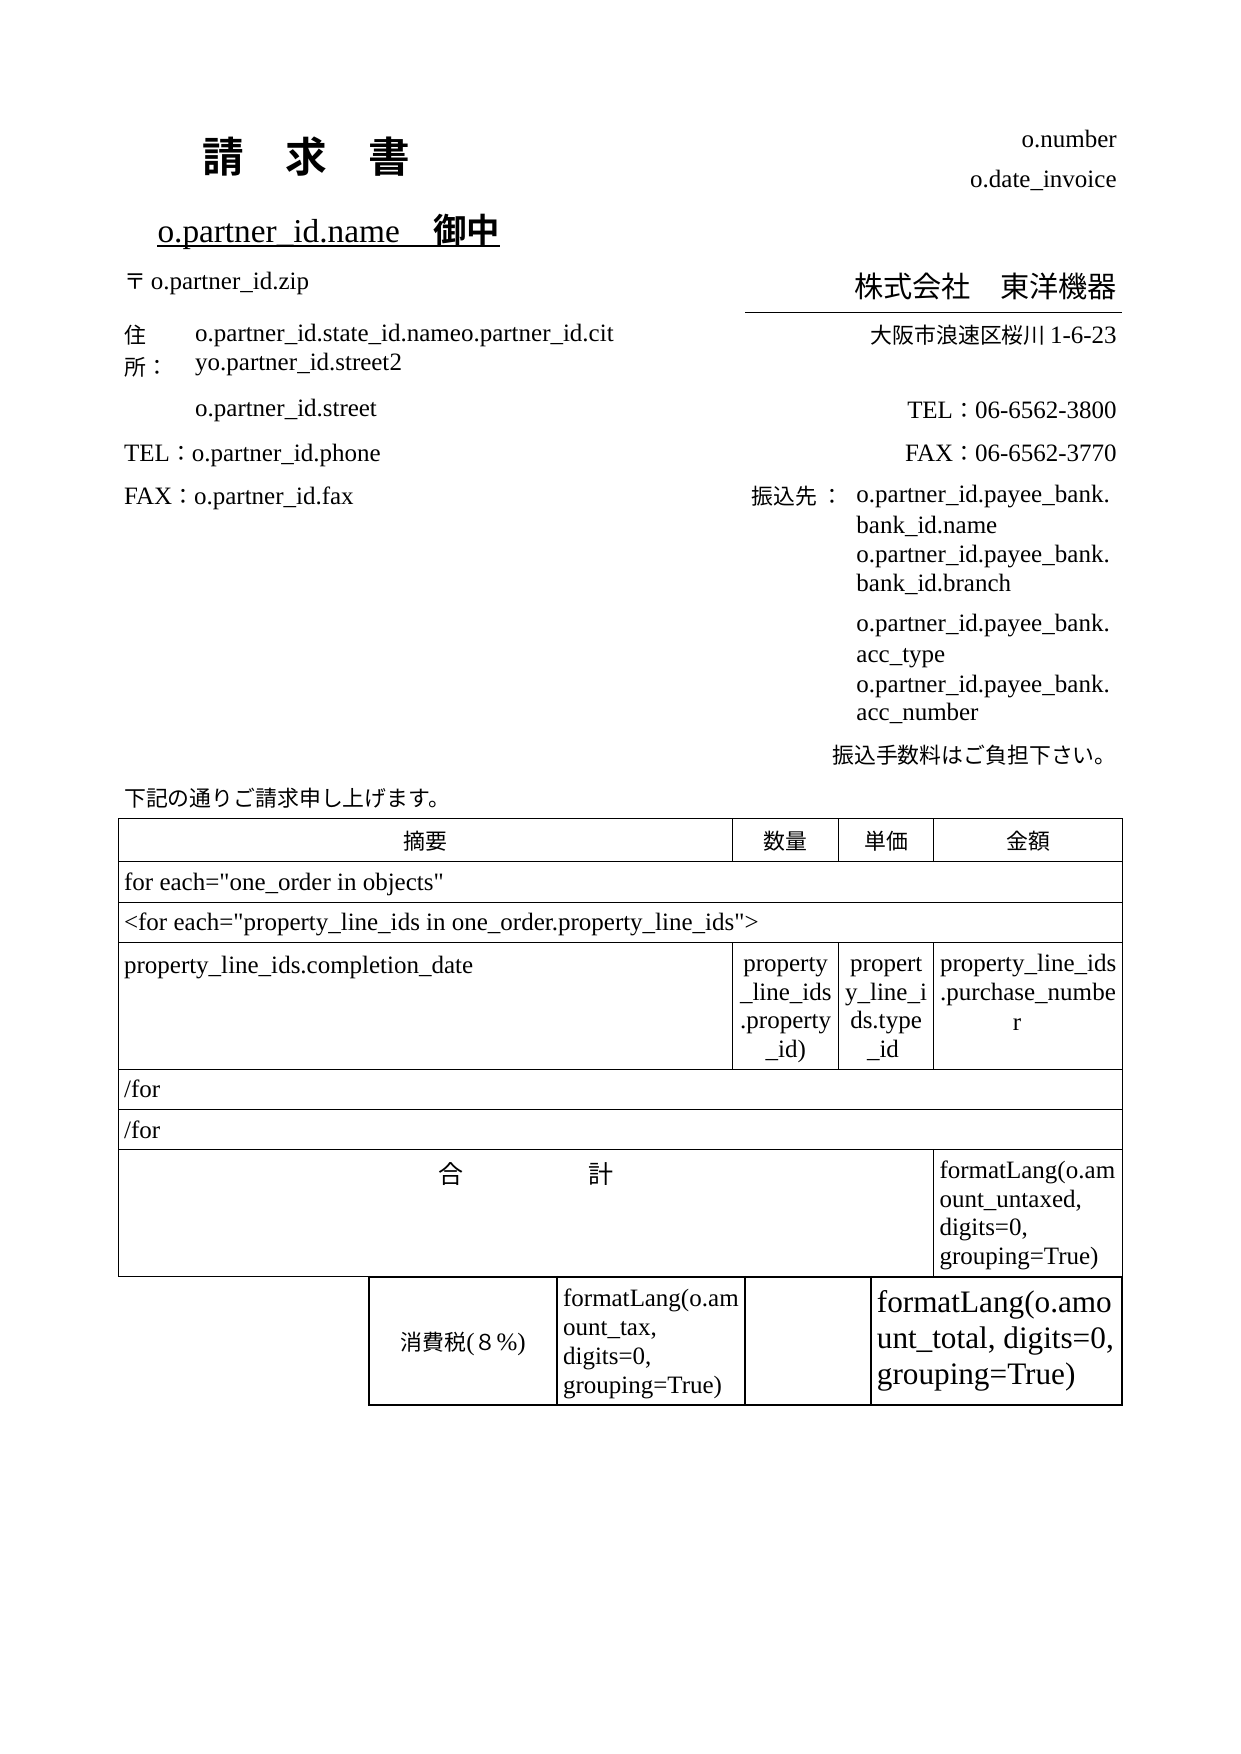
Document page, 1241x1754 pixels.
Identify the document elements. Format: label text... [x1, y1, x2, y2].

table_cell [871, 199, 996, 258]
table_cell property_line_ids.type_id [839, 943, 933, 1068]
table_cell [620, 603, 745, 732]
table_cell [620, 158, 745, 198]
table_cell 消費税(８%) [370, 1278, 556, 1404]
table_cell [118, 1277, 243, 1404]
table_header [745, 118, 871, 158]
table_cell property_line_ids.purchase_number [934, 943, 1122, 1068]
table_cell [745, 775, 871, 818]
table_cell [494, 258, 620, 312]
table_cell [369, 258, 494, 312]
table_cell 摘要 [119, 819, 732, 861]
table_cell FAX：06-6562-3770 [745, 430, 1122, 473]
table_cell o.partner_id.payee_bank.acc_type o.partner_id.payee_bank.acc_number [851, 603, 1122, 732]
table_cell 〒 o.partner_id.zip [118, 258, 369, 312]
table_cell [369, 732, 494, 775]
table_cell [118, 603, 494, 732]
table_cell 振込先 ： [745, 473, 851, 602]
table_cell [118, 732, 243, 775]
table_cell [620, 258, 745, 312]
table_cell [745, 603, 851, 732]
table_cell for each="one_order in objects" [119, 862, 1122, 902]
table_cell 住所： [118, 312, 189, 387]
table_cell 下記の通りご請求申し上げます。 [118, 775, 494, 818]
table_cell 合 計 [119, 1150, 933, 1276]
table_cell [996, 199, 1122, 258]
table_cell [620, 775, 745, 818]
table_cell [494, 158, 620, 198]
table_cell [871, 775, 996, 818]
table_header [494, 118, 620, 158]
table_header 請 求 書 [118, 118, 494, 198]
table_cell [620, 430, 745, 473]
table_cell [494, 775, 620, 818]
table_cell [620, 473, 745, 602]
table_cell [118, 387, 189, 430]
table_cell 振込手数料はご負担下さい。 [745, 732, 1122, 775]
table_cell <for each="property_line_ids in one_order.property_line_ids"> [119, 903, 1122, 942]
table_header o.number [871, 118, 1122, 158]
table_cell /for [119, 1110, 1122, 1149]
table_cell formatLang(o.amount_tax, digits=0, grouping=True) [558, 1278, 744, 1404]
table_cell property_line_ids.property_id) [733, 943, 838, 1068]
table_cell formatLang(o.amount_total, digits=0, grouping=True) [872, 1278, 1121, 1404]
table_cell property_line_ids.completion_date [119, 943, 732, 1068]
table_cell [745, 158, 871, 198]
table_cell [620, 732, 745, 775]
table_cell 単価 [839, 819, 933, 861]
table_cell [494, 603, 620, 732]
table_cell [996, 775, 1122, 818]
table_cell o.partner_id.state_id.nameo.partner_id.cityo.partner_id.street2 [189, 312, 620, 387]
table_cell [494, 732, 620, 775]
table_cell 株式会社 東洋機器 [745, 258, 1122, 312]
table_cell o.partner_id.payee_bank.bank_id.name o.partner_id.payee_bank.bank_id.branch [851, 473, 1122, 602]
table_cell o.date_invoice [871, 158, 1122, 198]
table_cell o.partner_id.name 御中 [118, 199, 745, 258]
table_cell [243, 1277, 368, 1404]
table_cell formatLang(o.amount_untaxed, digits=0, grouping=True) [934, 1150, 1122, 1276]
table_cell [746, 1278, 870, 1404]
table_cell [494, 430, 620, 473]
table_cell [745, 199, 871, 258]
table_header [620, 118, 745, 158]
table_cell [620, 312, 745, 387]
table_cell TEL：06-6562-3800 [745, 387, 1122, 430]
table_cell /for [119, 1070, 1122, 1109]
table_cell [243, 732, 369, 775]
table_cell [494, 473, 620, 602]
table_cell 金額 [934, 819, 1122, 861]
table_cell TEL：o.partner_id.phone [118, 430, 494, 473]
table_cell 数量 [733, 819, 838, 861]
table_cell o.partner_id.street [189, 387, 620, 430]
table_cell [620, 387, 745, 430]
table_cell 大阪市浪速区桜川1-6-23 [745, 313, 1122, 387]
table_cell FAX：o.partner_id.fax [118, 473, 494, 602]
